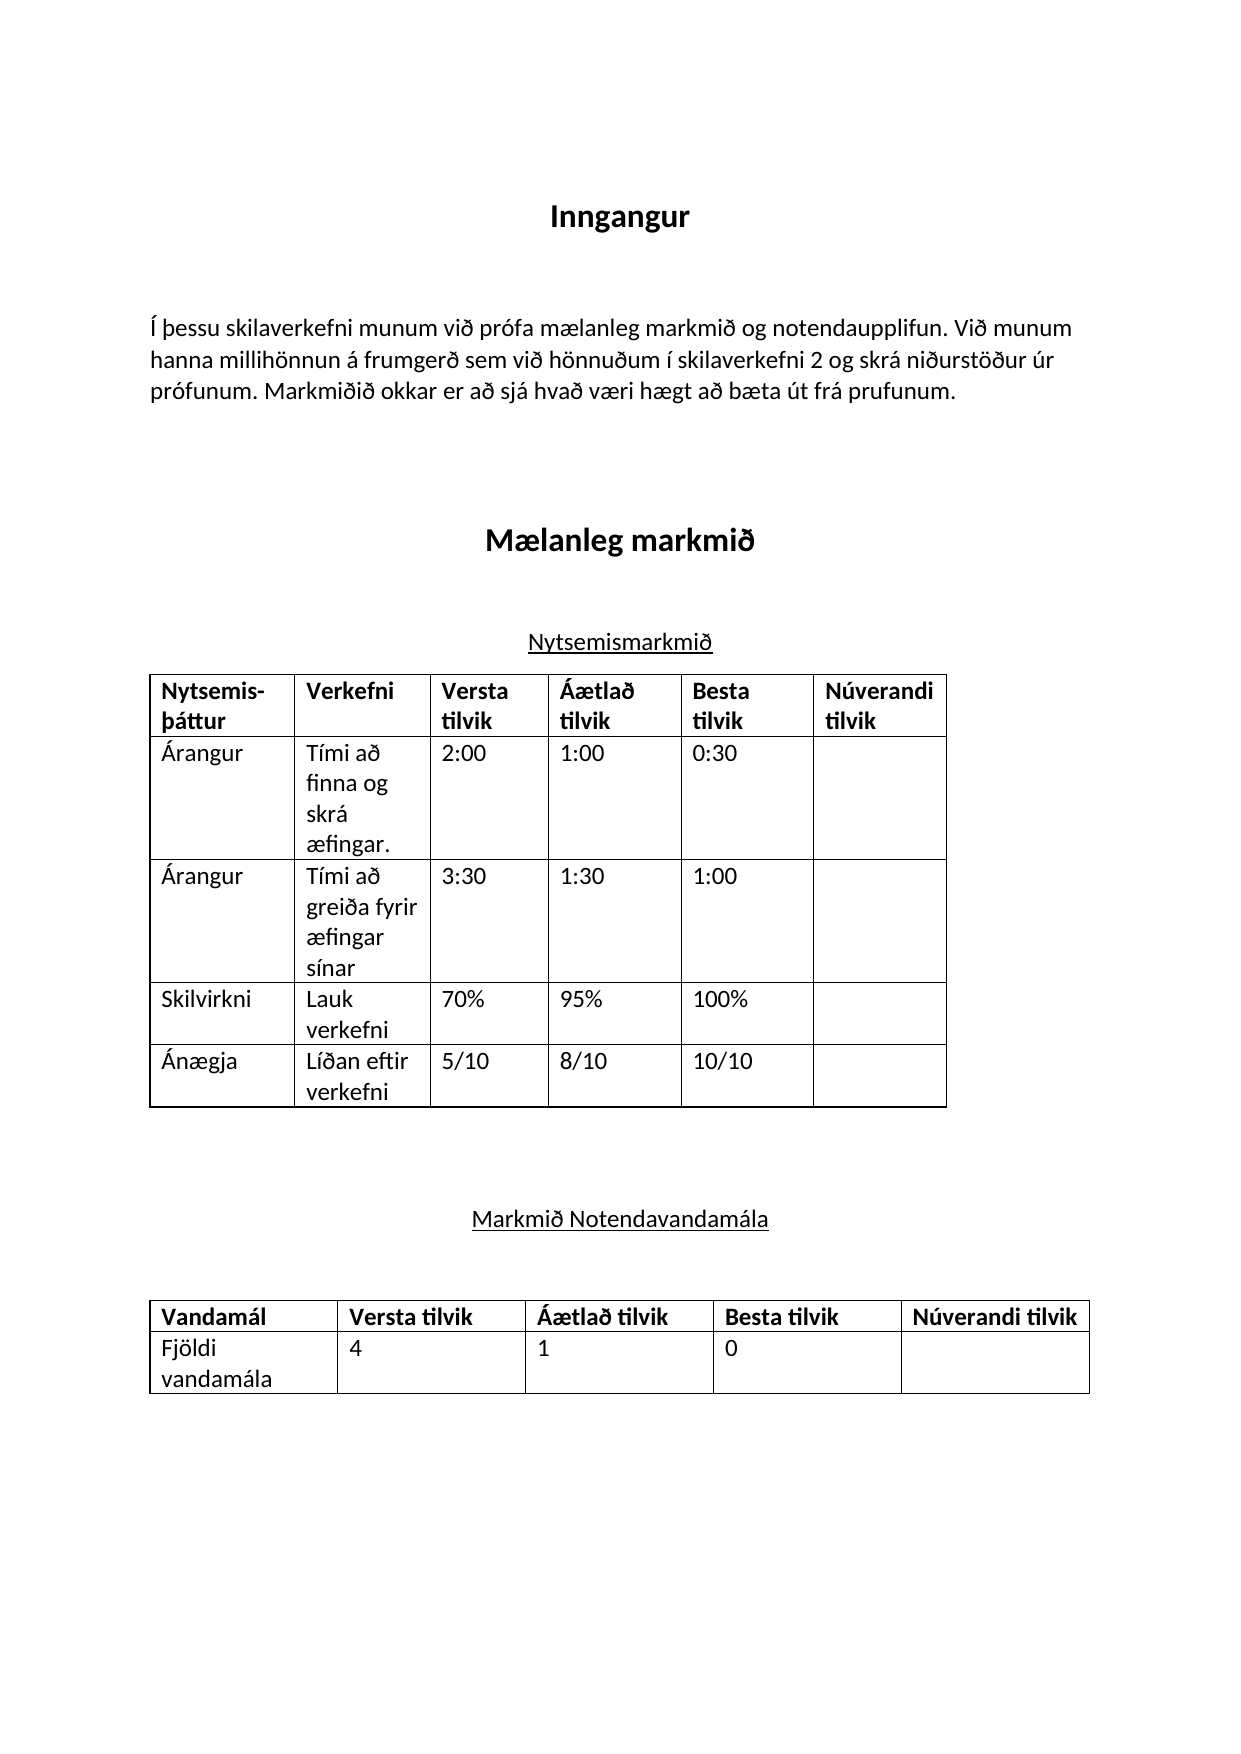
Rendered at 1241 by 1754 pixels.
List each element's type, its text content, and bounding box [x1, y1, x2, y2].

table_header Áætlað tilvik [526, 1301, 713, 1331]
table_cell 10/10 [682, 1045, 813, 1106]
table_cell Tími að greiða fyrir æfingar sínar [295, 860, 430, 982]
table_header Núverandi tilvik [902, 1301, 1089, 1331]
text Nytsemismarkmið [150, 626, 1090, 656]
table_cell 0:30 [682, 737, 813, 859]
table_cell 3:30 [431, 860, 548, 982]
table_header Núverandi tilvik [814, 675, 946, 736]
table_cell Árangur [151, 737, 294, 859]
table_cell Skilvirkni [151, 983, 294, 1044]
table_cell 8/10 [549, 1045, 681, 1106]
table_cell [902, 1332, 1089, 1393]
table_cell 100% [682, 983, 813, 1044]
table_cell [814, 1045, 946, 1106]
table_header Versta tilvik [431, 675, 548, 736]
table_cell Fjöldi vandamála [151, 1332, 337, 1393]
table_header Vandamál [151, 1301, 337, 1331]
table_header Besta tilvik [714, 1301, 901, 1331]
table_cell 2:00 [431, 737, 548, 859]
table_cell 4 [338, 1332, 525, 1393]
table_header Áætlað tilvik [549, 675, 681, 736]
text Mælanleg markmið [150, 519, 1090, 560]
table_cell [814, 860, 946, 982]
table_cell Líðan eftir verkefni [295, 1045, 430, 1106]
table_cell 70% [431, 983, 548, 1044]
table_header Nytsemis-þáttur [151, 675, 294, 736]
text Í þessu skilaverkefni munum við prófa mælanleg markmið og notendaupplifun. Við munum hanna millihönnun á frumgerð sem við hönnuðum í skilaverkefni 2 og skrá niðurstöður úr prófunum. Markmiðið okkar er að sjá hvað væri hægt að bæta út frá prufunum. [150, 313, 1090, 406]
table_cell [814, 983, 946, 1044]
text Markmið Notendavandamála [150, 1203, 1090, 1234]
table_cell 5/10 [431, 1045, 548, 1106]
table_cell 95% [549, 983, 681, 1044]
table_cell 0 [714, 1332, 901, 1393]
table_cell 1:30 [549, 860, 681, 982]
table_cell Árangur [151, 860, 294, 982]
table_cell 1:00 [549, 737, 681, 859]
table_cell 1:00 [682, 860, 813, 982]
table_cell Tími að finna og skrá æfingar. [295, 737, 430, 859]
table_cell Ánægja [151, 1045, 294, 1106]
table_header Besta tilvik [682, 675, 813, 736]
table_cell 1 [526, 1332, 713, 1393]
table_header Versta tilvik [338, 1301, 525, 1331]
table_cell [814, 737, 946, 859]
table_cell Lauk verkefni [295, 983, 430, 1044]
table_header Verkefni [295, 675, 430, 736]
text Inngangur [150, 196, 1090, 236]
